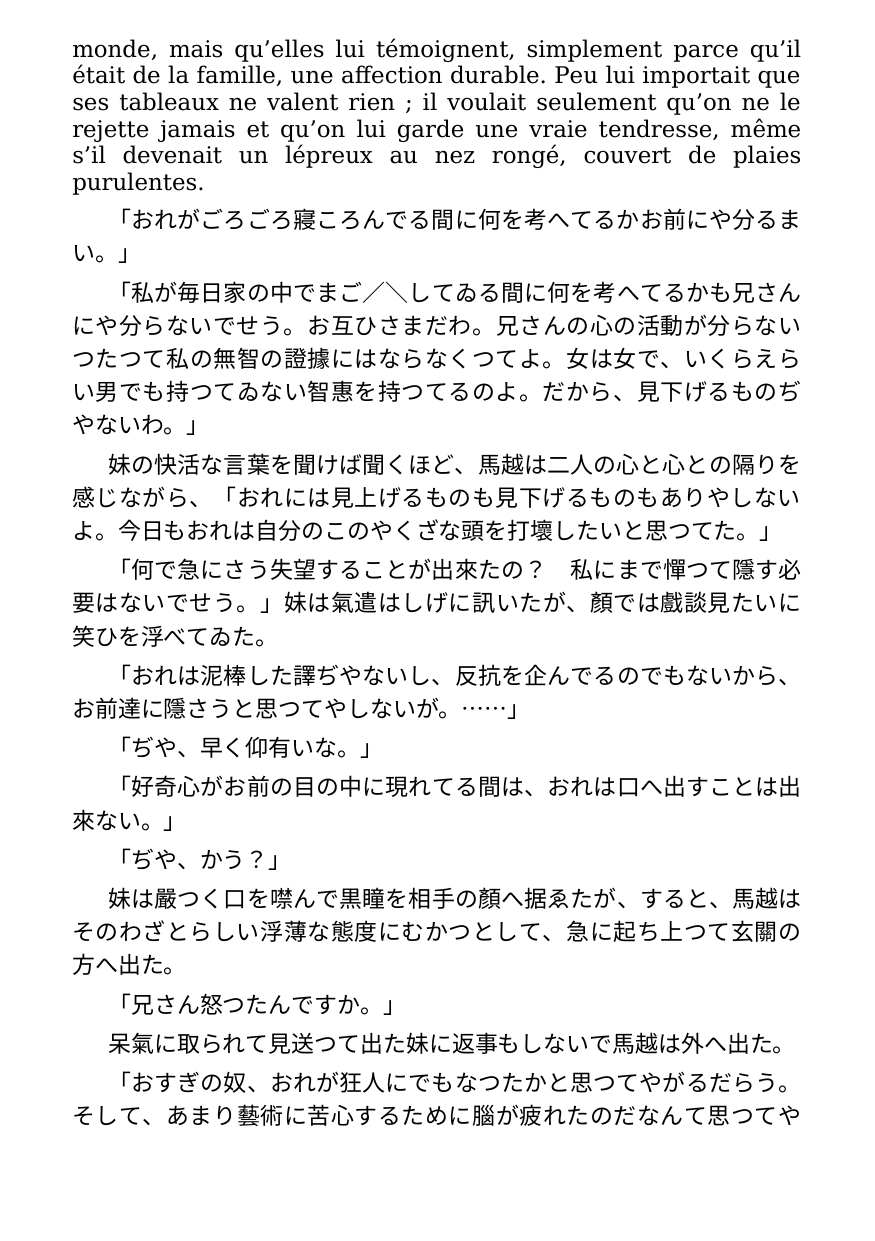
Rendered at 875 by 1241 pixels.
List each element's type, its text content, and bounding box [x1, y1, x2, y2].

text 「兄さん怒つたんですか。」 [72, 986, 802, 1020]
text 「ぢや、かう？」 [72, 842, 802, 875]
text 「私が毎日家の中でまご／＼してゐる間に何を考へてるかも兄さんにや分らないでせう。お互ひさまだわ。兄さんの心の活動が分らないつたつて私の無智の證據にはならなくつてよ。女は女で、いくらえらい男でも持つてゐない智惠を持つてるのよ。だから、見下げるものぢやないわ。」 [72, 274, 802, 441]
text 呆氣に取られて見送つて出た妹に返事もしないで馬越は外へ出た。 [72, 1026, 802, 1059]
text 「ぢや、早く仰有いな。」 [72, 730, 802, 763]
text 妹の快活な言葉を聞けば聞くほど、馬越は二人の心と心との隔りを感じながら、「おれには見上げるものも見下げるものもありやしないよ。今日もおれは自分のこのやくざな頭を打壞したいと思つてた。」 [72, 446, 802, 546]
text 「おすぎの奴、おれが狂人にでもなつたかと思つてやがるだらう。そして、あまり藝術に苦心するために腦が疲れたのだなんて思つてや [72, 1065, 802, 1131]
text 「おれがごろごろ寢ころんでる間に何を考へてるかお前にや分るまい。」 [72, 202, 802, 268]
text 妹は嚴つく口を噤んで黒瞳を相手の顏へ据ゑたが、すると、馬越はそのわざとらしい浮薄な態度にむかつとして、急に起ち上つて玄關の方へ出た。 [72, 881, 802, 981]
text monde, mais qu’elles lui témoignent, simplement parce qu’il était de la famille, une affection durable. Peu lui importait que ses tableaux ne valent rien ; il voulait seulement qu’on ne le rejette jamais et qu’on lui garde une vraie tendresse, même s’il devenait un lépreux au nez rongé, couvert de plaies purulentes. [72, 36, 802, 196]
text 「好奇心がお前の目の中に現れてる間は、おれは口へ出すことは出來ない。」 [72, 769, 802, 836]
text 「何で急にさう失望することが出來たの？ 私にまで憚つて隱す必要はないでせう。」妹は氣遣はしげに訊いたが、顏では戲談見たいに笑ひを浮べてゐた。 [72, 552, 802, 652]
text 「おれは泥棒した譯ぢやないし、反抗を企んでるのでもないから、お前達に隱さうと思つてやしないが。……」 [72, 658, 802, 724]
